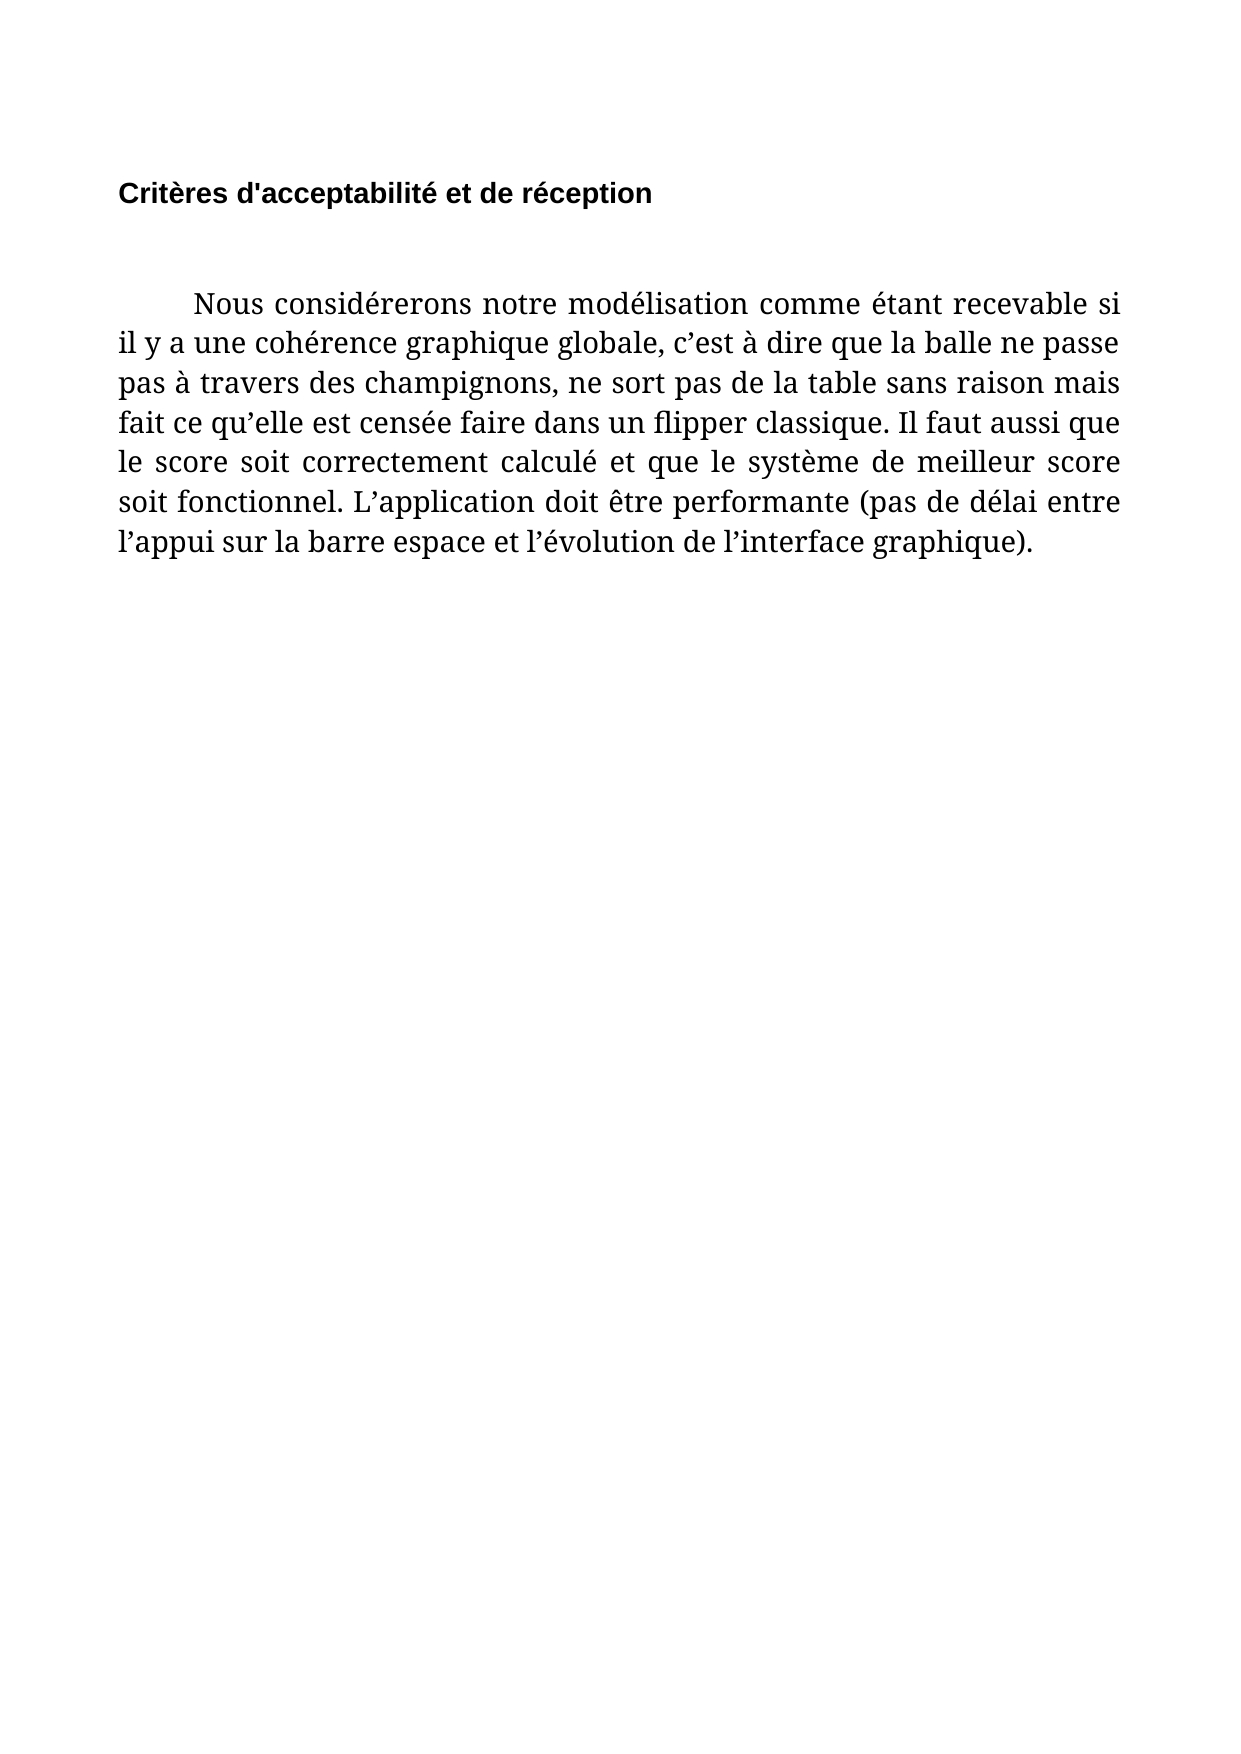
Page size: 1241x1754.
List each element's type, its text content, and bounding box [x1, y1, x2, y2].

text Nous considérerons notre modélisation comme étant recevable si il y a une cohérence graphique globale, c’est à dire que la balle ne passe pas à travers des champignons, ne sort pas de la table sans raison mais fait ce qu’elle est censée faire dans un flipper classique. Il faut aussi que le score soit correctement calculé et que le système de meilleur score soit fonctionnel. L’application doit être performante (pas de délai entre l’appui sur la barre espace et l’évolution de l’interface graphique). [118, 283, 1122, 561]
subtitle Critères d'acceptabilité et de réception [118, 176, 1122, 210]
